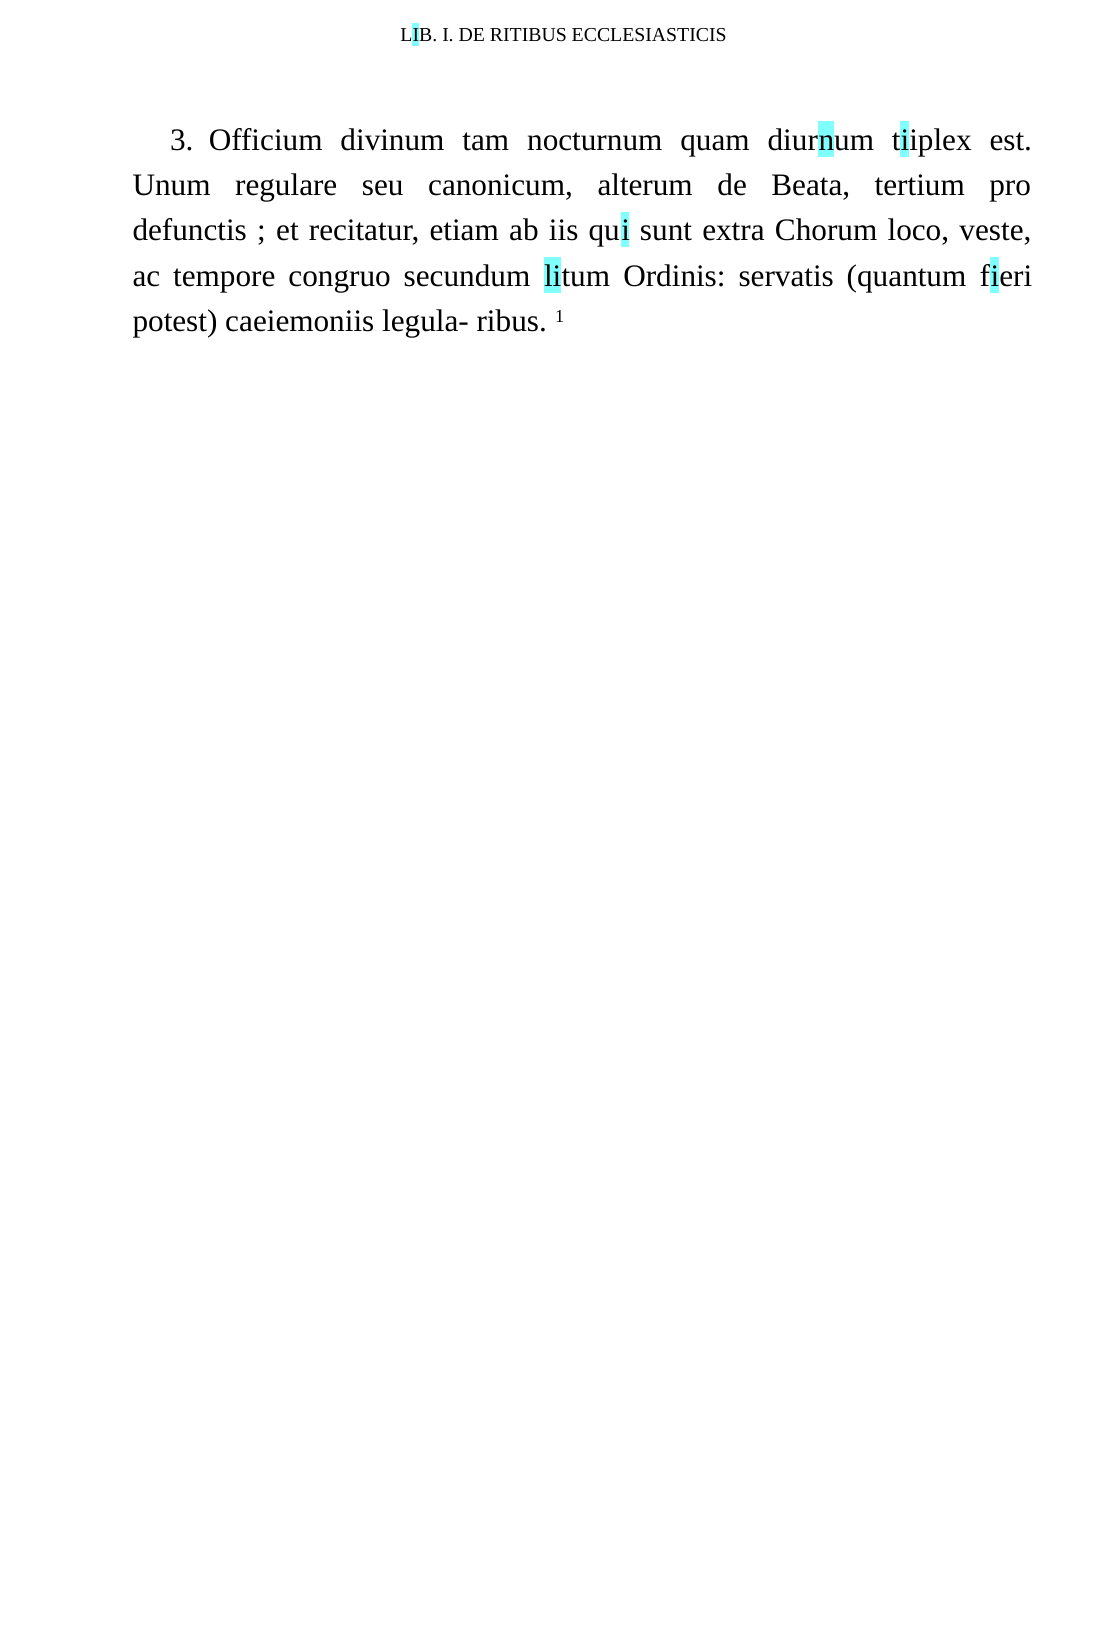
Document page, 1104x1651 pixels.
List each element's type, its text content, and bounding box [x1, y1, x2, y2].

list Officium divinum tam nocturnum quam diurnum tiiplex est. Unum regulare seu canonicum, alterum de Beata, tertium pro defunctis ; et recitatur, etiam ab iis qui sunt extra Chorum loco, veste, ac tempore congruo secundum litum Ordinis: servatis (quantum fieri potest) caeiemoniis legula- ribus. 1 [132, 121, 1032, 338]
